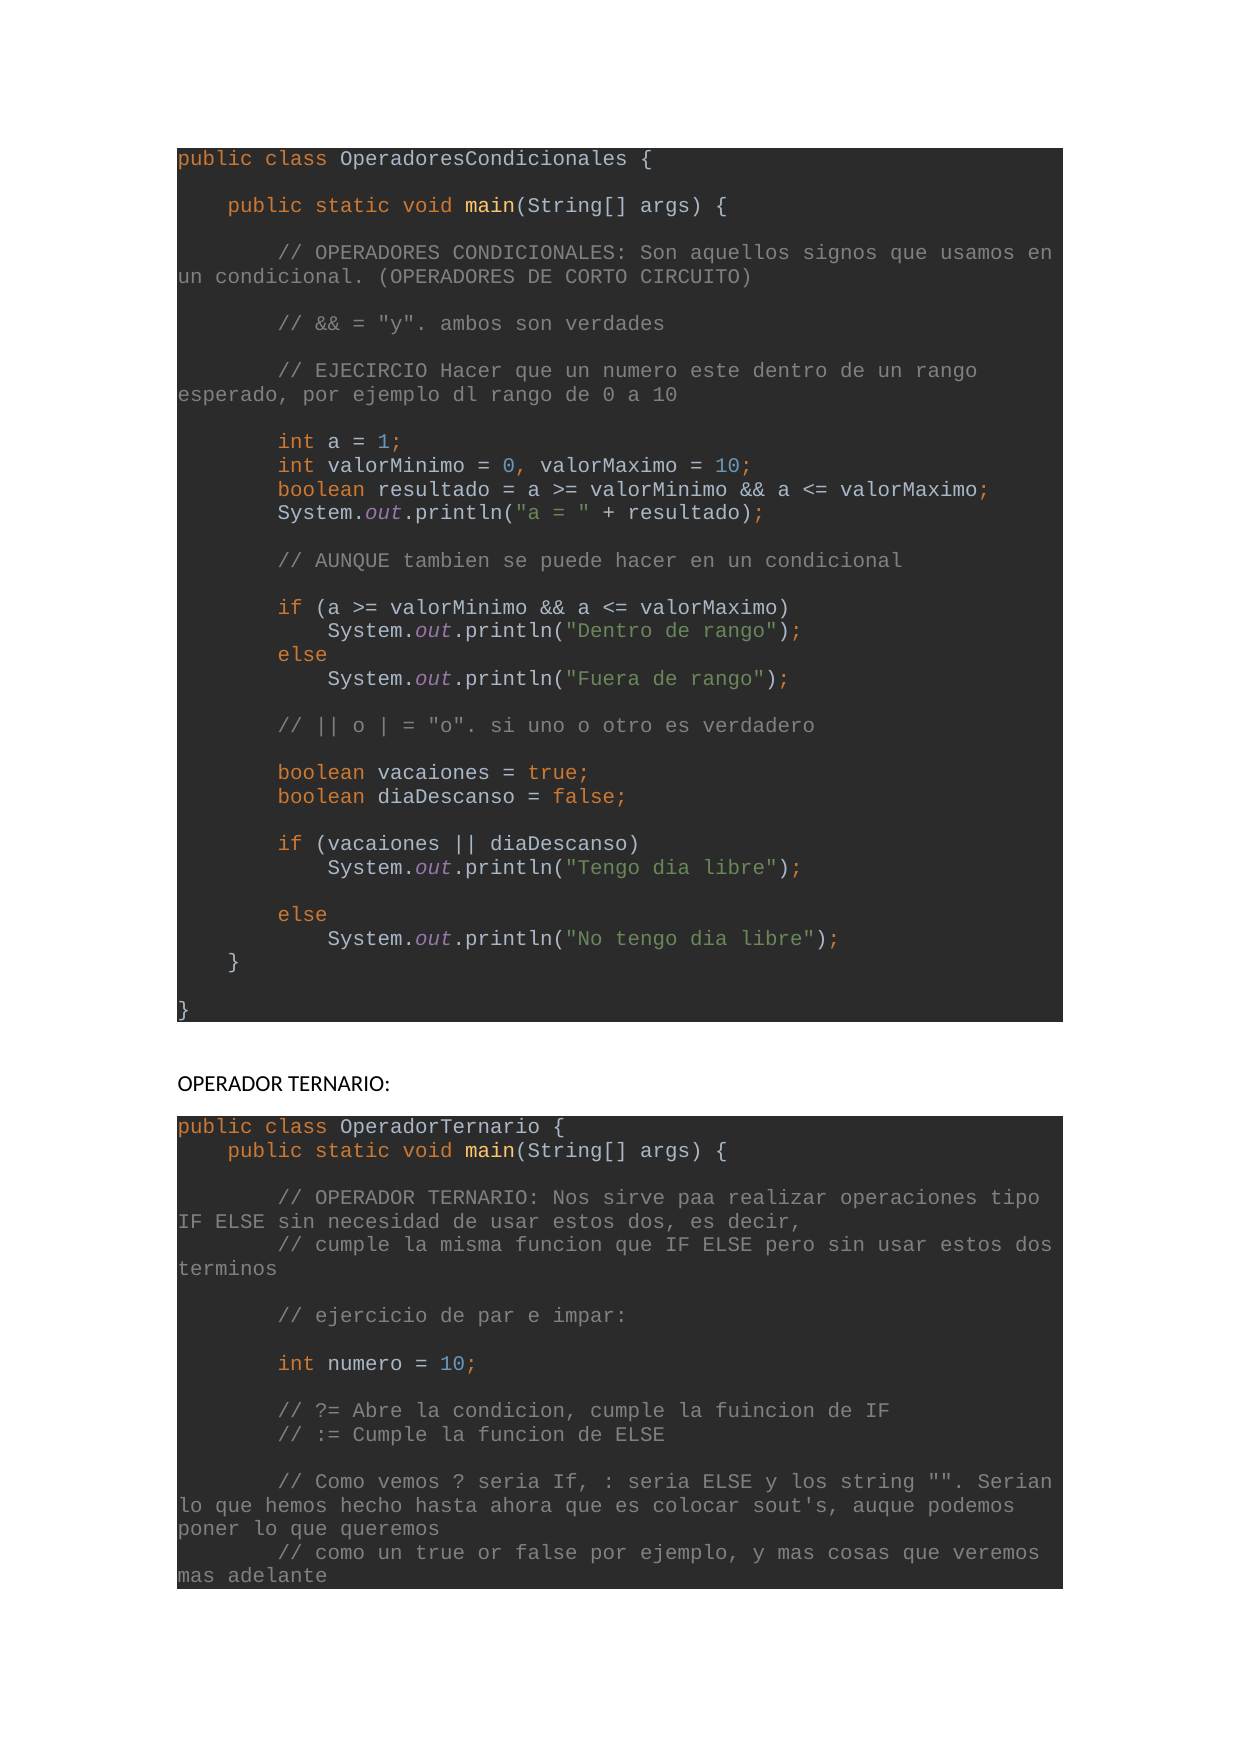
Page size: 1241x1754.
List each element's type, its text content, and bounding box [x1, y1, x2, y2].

text OPERADOR TERNARIO: [177, 1069, 1063, 1097]
text public class OperadorTernario { public static void main(String[] args) { // OPERADOR TERNARIO: Nos sirve paa realizar operaciones tipo IF ELSE sin necesidad de usar estos dos, es decir, // cumple la misma funcion que IF ELSE pero sin usar estos dos terminos // ejercicio de par e impar: int numero = 10; // ?= Abre la condicion, cumple la fuincion de IF // := Cumple la funcion de ELSE // Como vemos ? seria If, : seria ELSE y los string "". Serian lo que hemos hecho hasta ahora que es colocar sout's, auque podemos poner lo que queremos // como un true or false por ejemplo, y mas cosas que veremos mas adelante [177, 1116, 1063, 1589]
text public class OperadoresCondicionales { public static void main(String[] args) { // OPERADORES CONDICIONALES: Son aquellos signos que usamos en un condicional. (OPERADORES DE CORTO CIRCUITO) // && = "y". ambos son verdades // EJECIRCIO Hacer que un numero este dentro de un rango esperado, por ejemplo dl rango de 0 a 10 int a = 1; int valorMinimo = 0, valorMaximo = 10; boolean resultado = a >= valorMinimo && a <= valorMaximo; System.out.println("a = " + resultado); // AUNQUE tambien se puede hacer en un condicional if (a >= valorMinimo && a <= valorMaximo) System.out.println("Dentro de rango"); else System.out.println("Fuera de rango"); // || o | = "o". si uno o otro es verdadero boolean vacaiones = true; boolean diaDescanso = false; if (vacaiones || diaDescanso) System.out.println("Tengo dia libre"); else System.out.println("No tengo dia libre"); } } [177, 148, 1063, 1022]
